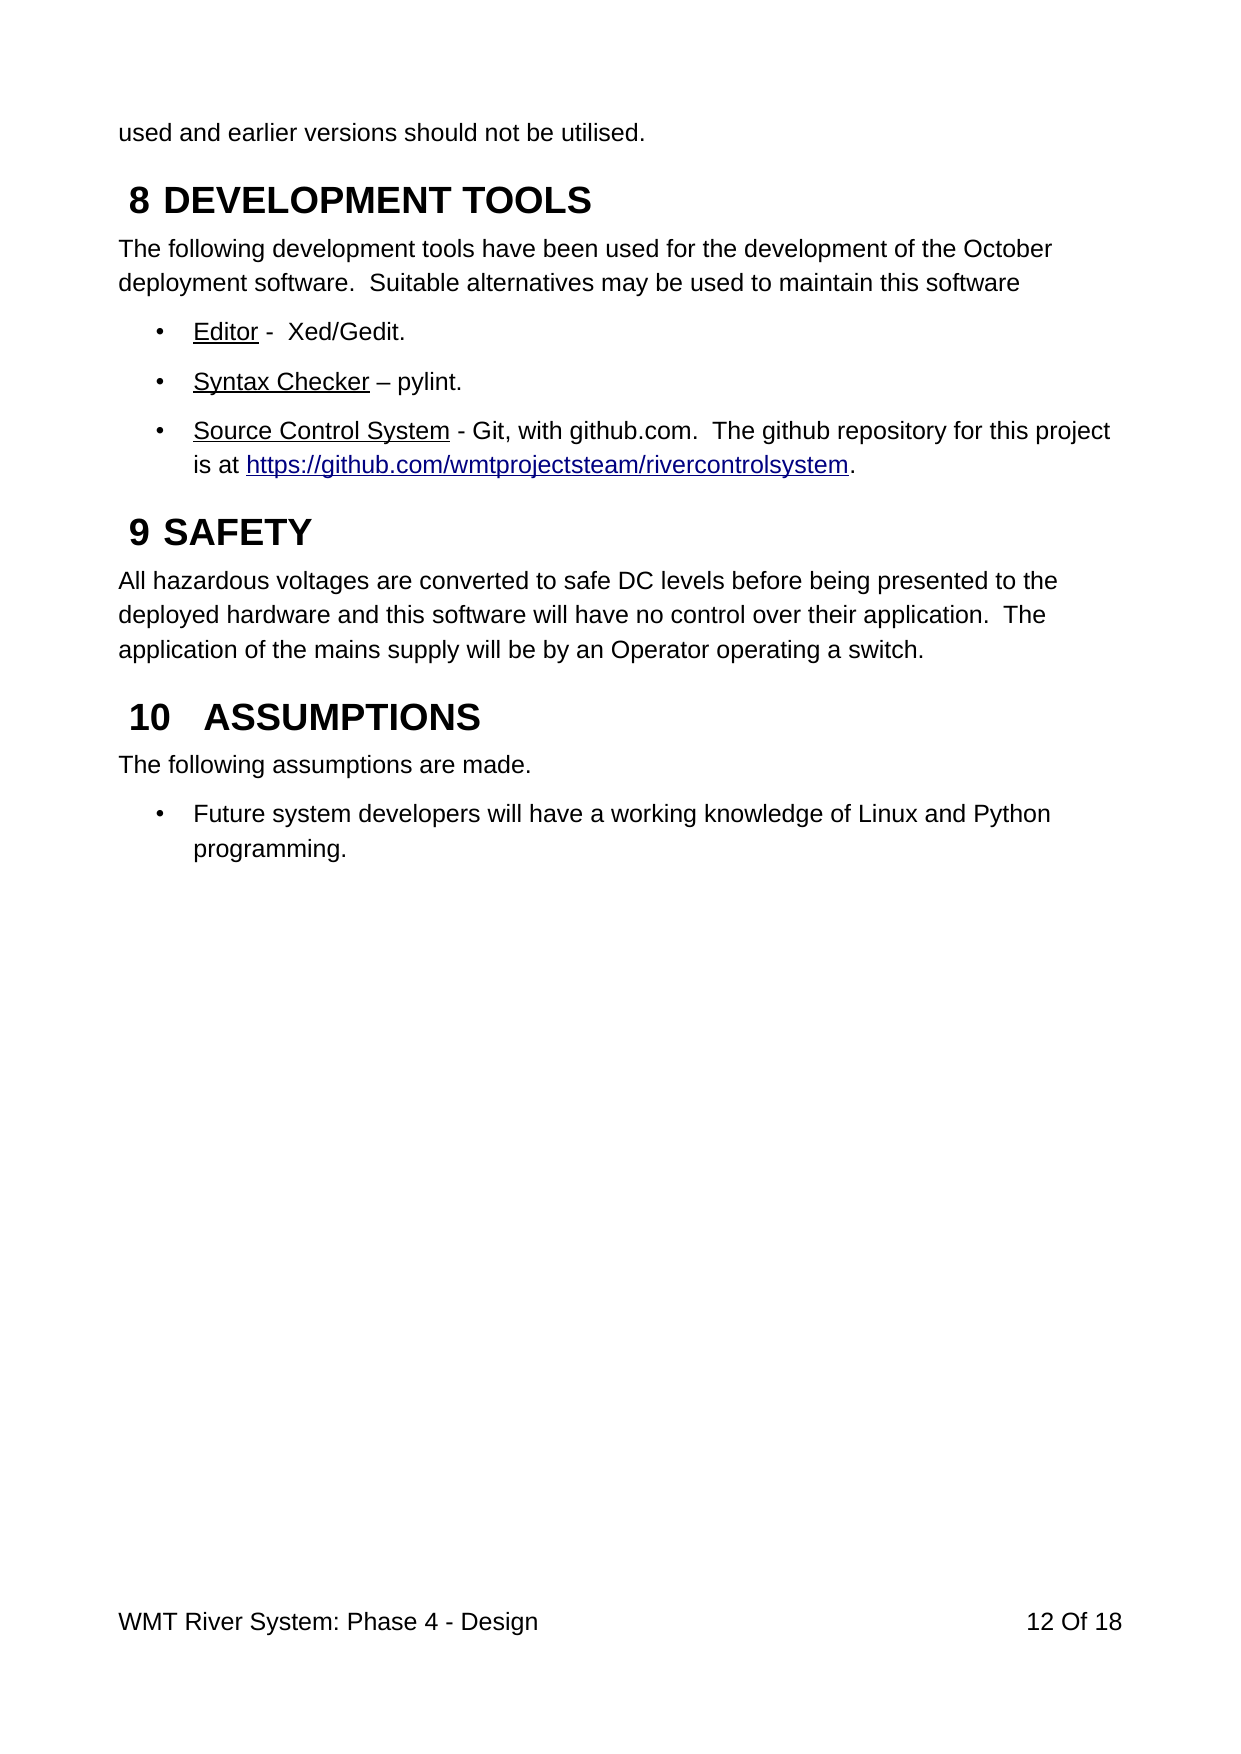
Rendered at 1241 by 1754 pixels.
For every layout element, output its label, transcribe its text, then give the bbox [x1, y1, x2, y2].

text The following development tools have been used for the development of the October deployment software. Suitable alternatives may be used to maintain this software [118, 234, 1122, 297]
text The following assumptions are made. [118, 750, 1122, 779]
subtitle SAFETY [118, 510, 1122, 553]
text used and earlier versions should not be utilised. [118, 118, 1122, 147]
text All hazardous voltages are converted to safe DC levels before being presented to the deployed hardware and this software will have no control over their application. The application of the mains supply will be by an Operator operating a switch. [118, 566, 1122, 663]
list Syntax Checker – pylint. [156, 366, 1122, 395]
subtitle ASSUMPTIONS [118, 694, 1122, 738]
list Editor - Xed/Gedit. [156, 317, 1122, 346]
subtitle DEVELOPMENT TOOLS [118, 178, 1122, 221]
list Future system developers will have a working knowledge of Linux and Python programming. [156, 799, 1122, 863]
list Source Control System - Git, with github.com. The github repository for this project is at https://github.com/wmtprojectsteam/rivercontrolsystem. [156, 416, 1122, 479]
